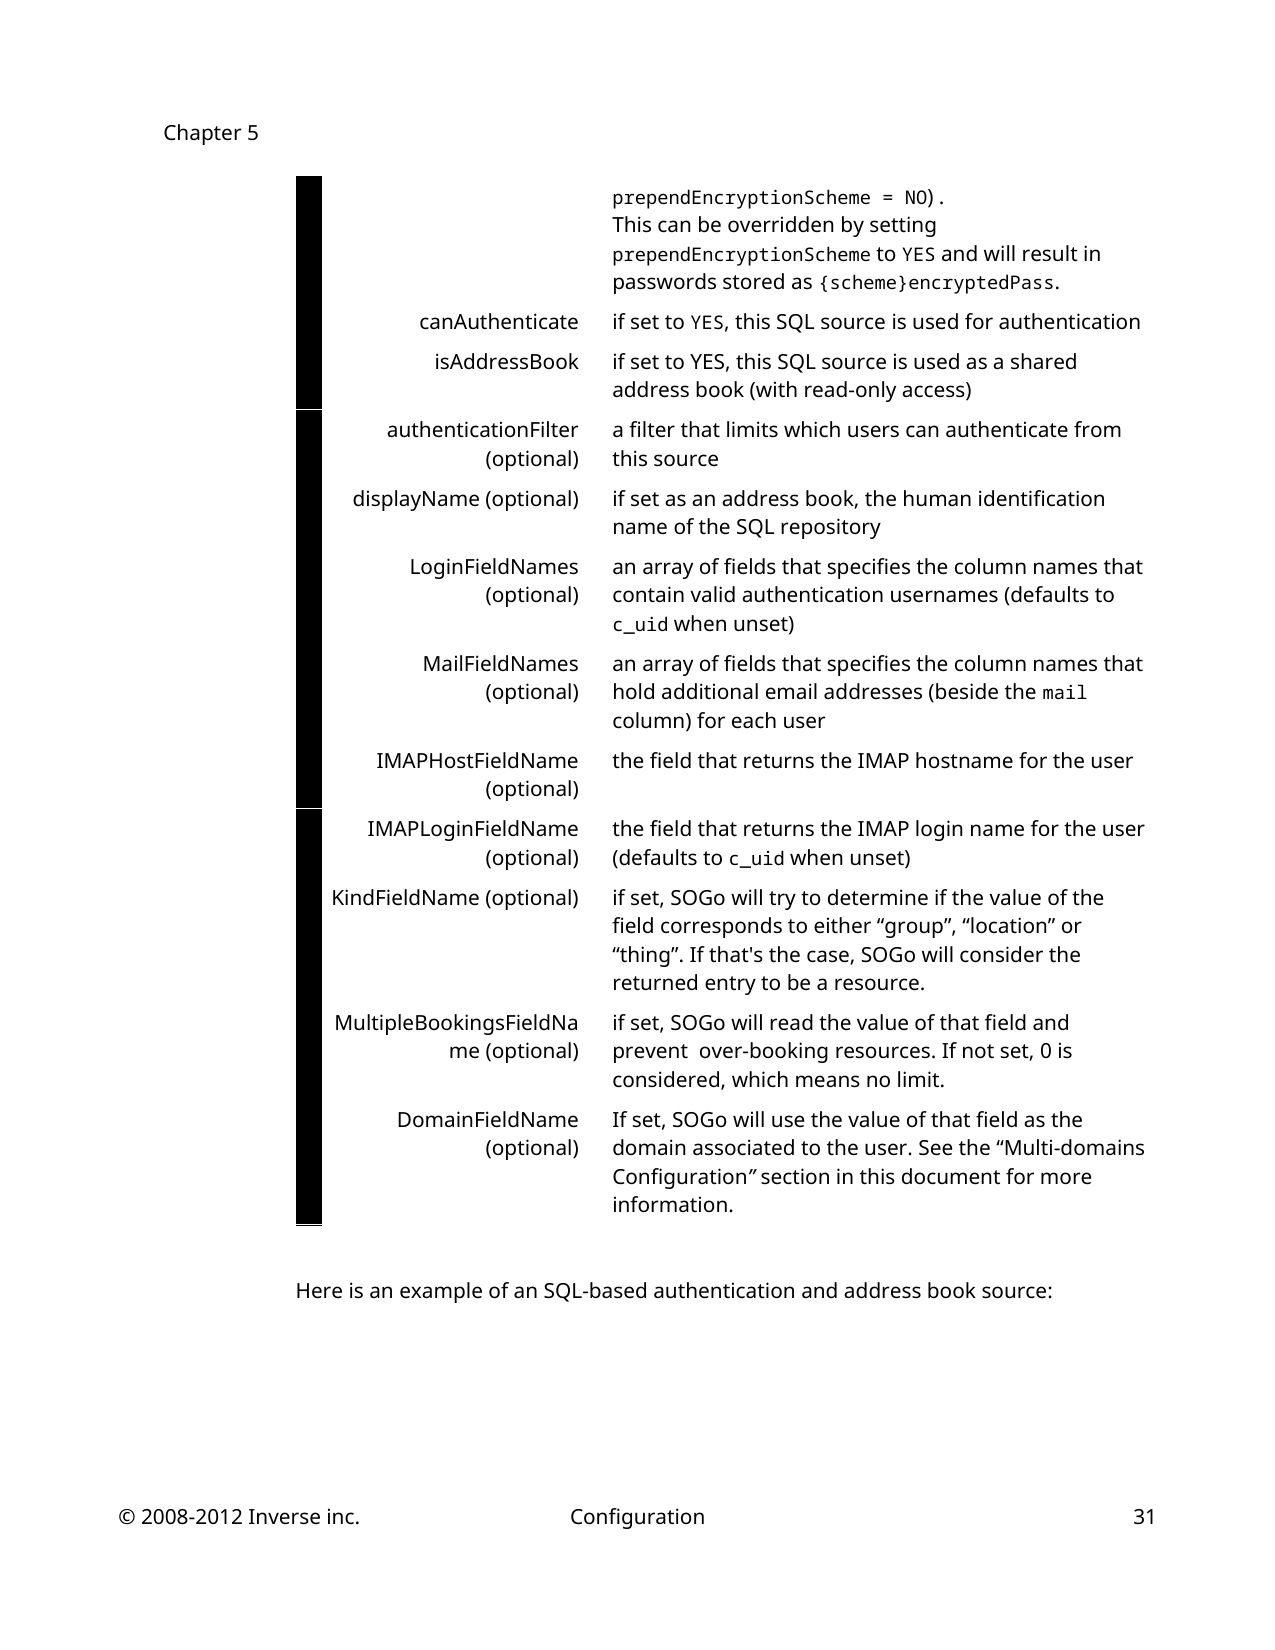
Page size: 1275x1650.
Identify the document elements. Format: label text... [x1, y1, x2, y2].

table_cell LoginFieldNames (optional) [322, 546, 584, 643]
table_cell [296, 411, 322, 478]
table_cell MailFieldNames (optional) [322, 643, 584, 740]
table_cell if set, SOGo will try to determine if the value of the field corresponds to either “group”, “location” or “thing”. If that's the case, SOGo will consider the returned entry to be a resource. [584, 877, 1156, 1002]
table_cell [296, 741, 322, 808]
table_cell displayName (optional) [322, 478, 584, 546]
table_cell [296, 301, 322, 341]
table_cell [322, 176, 584, 301]
table_cell [296, 1100, 322, 1224]
table_cell isAddressBook [322, 341, 584, 409]
table_cell a filter that limits which users can authenticate from this source [584, 410, 1156, 478]
table_cell [296, 810, 322, 877]
table_cell [296, 878, 322, 1002]
table_cell if set, SOGo will read the value of that field and prevent over-booking resources. If not set, 0 is considered, which means no limit. [584, 1002, 1156, 1099]
table_cell [296, 479, 322, 546]
table_cell [296, 341, 322, 409]
table_cell MultipleBookingsFieldName (optional) [322, 1002, 584, 1099]
table_cell prependEncryptionScheme = NO) . This can be overridden by setting prependEncryptionScheme to YES and will result in passwords stored as {scheme}encryptedPass. [584, 176, 1156, 301]
table_cell the field that returns the IMAP login name for the user (defaults to c_uid when unset) [584, 809, 1156, 877]
table_cell IMAPHostFieldName (optional) [322, 740, 584, 808]
text Here is an example of an SQL-based authentication and address book source: [295, 1277, 1157, 1305]
table_cell [296, 547, 322, 643]
table_cell canAuthenticate [322, 301, 584, 341]
table_cell [296, 176, 322, 301]
table_cell if set to YES, this SQL source is used as a shared address book (with read-only access) [584, 341, 1156, 409]
table_cell the field that returns the IMAP hostname for the user [584, 740, 1156, 808]
table_cell authenticationFilter (optional) [322, 410, 584, 478]
table_cell IMAPLoginFieldName (optional) [322, 809, 584, 877]
table_cell an array of fields that specifies the column names that contain valid authentication usernames (defaults to c_uid when unset) [584, 546, 1156, 643]
table_cell an array of fields that specifies the column names that hold additional email addresses (beside the mail column) for each user [584, 643, 1156, 740]
table_cell KindFieldName (optional) [322, 877, 584, 1002]
table_cell [296, 1003, 322, 1099]
table_cell DomainFieldName (optional) [322, 1099, 584, 1224]
table_cell if set to YES, this SQL source is used for authentication [584, 301, 1156, 341]
table_cell If set, SOGo will use the value of that field as the domain associated to the user. See the “Multi-domains Configuration” section in this document for more information. [584, 1099, 1156, 1224]
table_cell if set as an address book, the human identification name of the SQL repository [584, 478, 1156, 546]
table_cell [296, 644, 322, 740]
